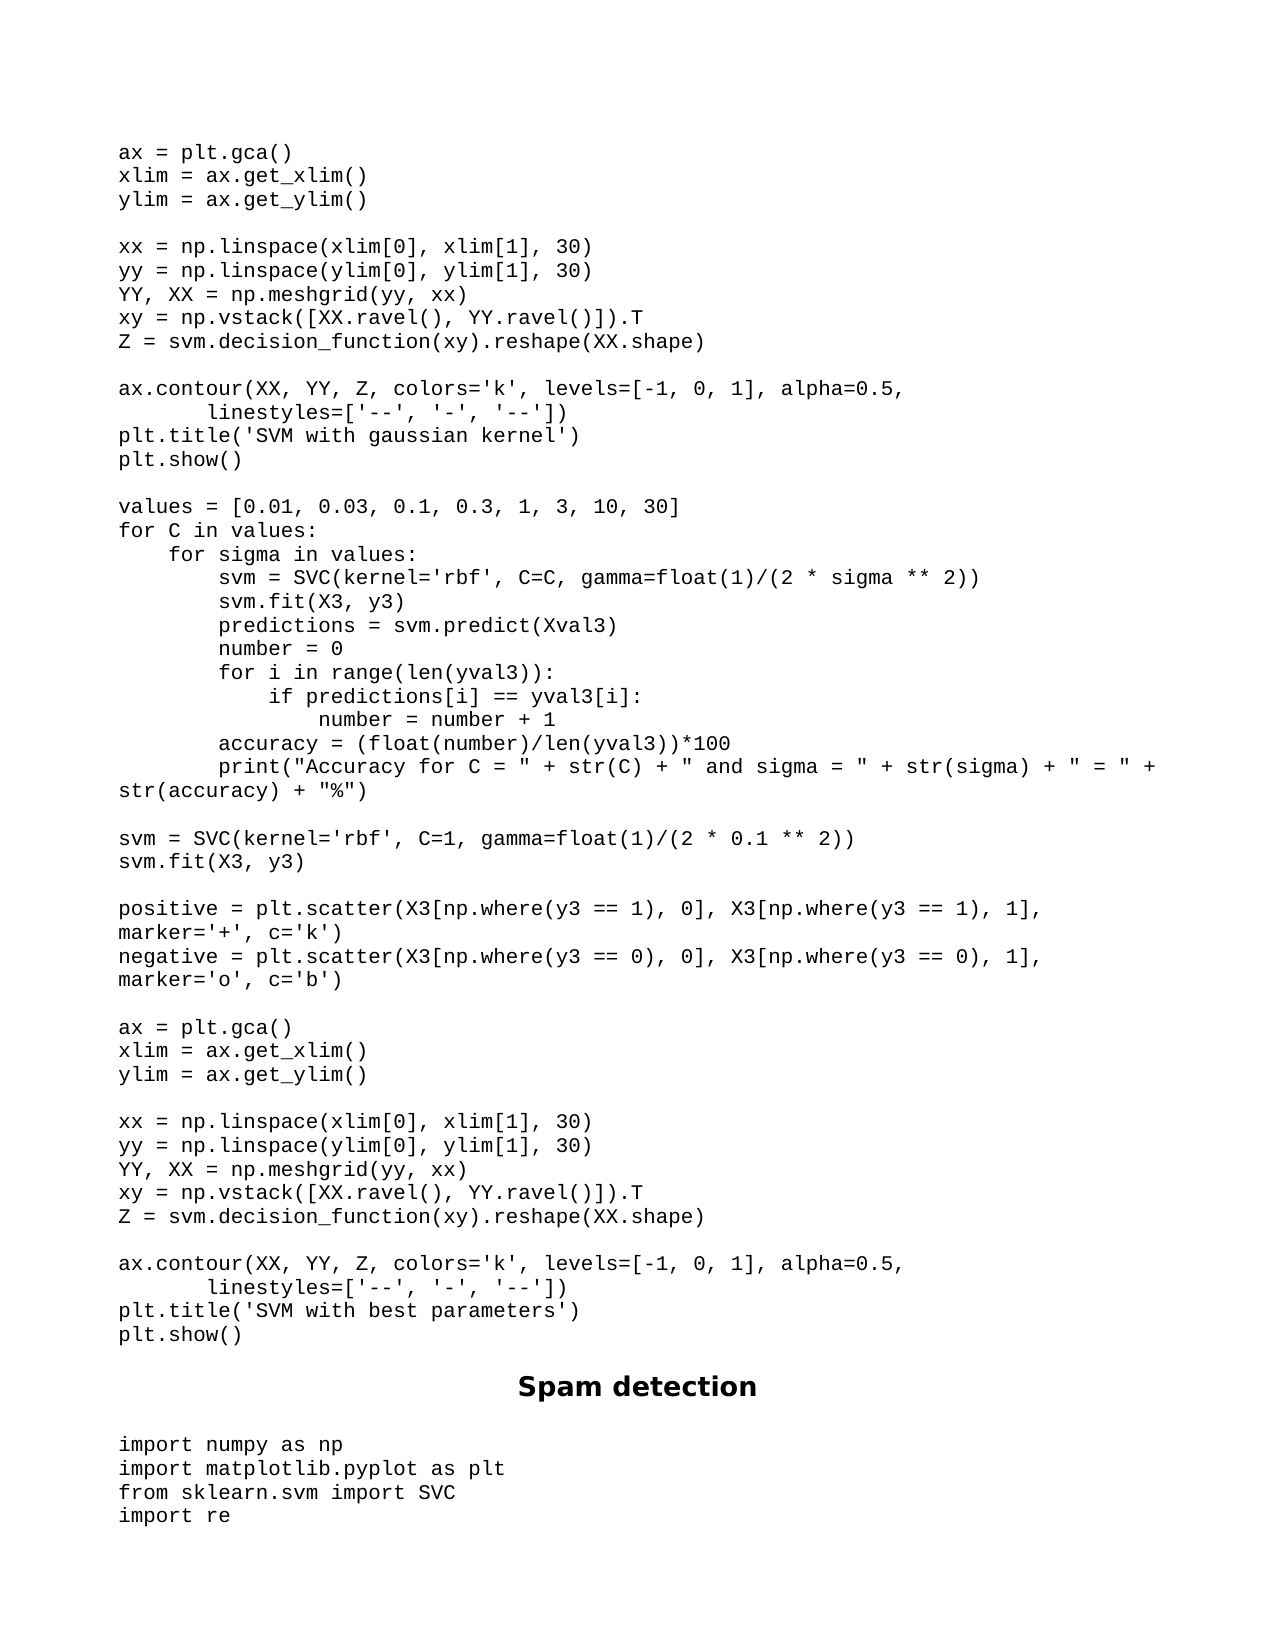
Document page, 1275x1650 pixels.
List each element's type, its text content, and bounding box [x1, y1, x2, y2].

text plt.show() [118, 1324, 1157, 1348]
text svm = SVC(kernel='rbf', C=C, gamma=float(1)/(2 * sigma ** 2)) [118, 567, 1157, 591]
text linestyles=['--', '-', '--']) [118, 1277, 1157, 1300]
text Z = svm.decision_function(xy).reshape(XX.shape) [118, 1206, 1157, 1229]
text for C in values: [118, 520, 1157, 544]
text svm = SVC(kernel='rbf', C=1, gamma=float(1)/(2 * 0.1 ** 2)) [118, 827, 1157, 851]
text Z = svm.decision_function(xy).reshape(XX.shape) [118, 331, 1157, 354]
text xy = np.vstack([XX.ravel(), YY.ravel()]).T [118, 307, 1157, 331]
text plt.title('SVM with gaussian kernel') [118, 426, 1157, 449]
text number = 0 [118, 638, 1157, 662]
text yy = np.linspace(ylim[0], ylim[1], 30) [118, 260, 1157, 284]
text xlim = ax.get_xlim() [118, 1040, 1157, 1064]
text ylim = ax.get_ylim() [118, 189, 1157, 213]
text ax.contour(XX, YY, Z, colors='k', levels=[-1, 0, 1], alpha=0.5, [118, 378, 1157, 402]
text if predictions[i] == yval3[i]: [118, 686, 1157, 709]
text ax = plt.gca() [118, 142, 1157, 165]
text values = [0.01, 0.03, 0.1, 0.3, 1, 3, 10, 30] [118, 496, 1157, 520]
text from sklearn.svm import SVC [118, 1482, 1157, 1505]
text import matplotlib.pyplot as plt [118, 1458, 1157, 1482]
text ylim = ax.get_ylim() [118, 1064, 1157, 1088]
text import re [118, 1505, 1157, 1529]
text negative = plt.scatter(X3[np.where(y3 == 0), 0], X3[np.where(y3 == 0), 1], marker='o', c='b') [118, 946, 1157, 993]
text xlim = ax.get_xlim() [118, 165, 1157, 189]
text for sigma in values: [118, 544, 1157, 567]
text svm.fit(X3, y3) [118, 591, 1157, 615]
text yy = np.linspace(ylim[0], ylim[1], 30) [118, 1135, 1157, 1158]
text YY, XX = np.meshgrid(yy, xx) [118, 1158, 1157, 1182]
text plt.title('SVM with best parameters') [118, 1300, 1157, 1324]
text ax.contour(XX, YY, Z, colors='k', levels=[-1, 0, 1], alpha=0.5, [118, 1253, 1157, 1277]
text plt.show() [118, 449, 1157, 473]
text for i in range(len(yval3)): [118, 662, 1157, 686]
text accuracy = (float(number)/len(yval3))*100 [118, 733, 1157, 757]
text linestyles=['--', '-', '--']) [118, 402, 1157, 426]
text predictions = svm.predict(Xval3) [118, 615, 1157, 638]
text Spam detection [118, 1371, 1157, 1403]
text xx = np.linspace(xlim[0], xlim[1], 30) [118, 1111, 1157, 1135]
text svm.fit(X3, y3) [118, 851, 1157, 875]
text number = number + 1 [118, 709, 1157, 733]
text xx = np.linspace(xlim[0], xlim[1], 30) [118, 236, 1157, 260]
text ax = plt.gca() [118, 1017, 1157, 1040]
text print("Accuracy for C = " + str(C) + " and sigma = " + str(sigma) + " = " + str(accuracy) + "%") [118, 757, 1157, 804]
text YY, XX = np.meshgrid(yy, xx) [118, 284, 1157, 307]
text import numpy as np [118, 1434, 1157, 1458]
text positive = plt.scatter(X3[np.where(y3 == 1), 0], X3[np.where(y3 == 1), 1], marker='+', c='k') [118, 898, 1157, 946]
text xy = np.vstack([XX.ravel(), YY.ravel()]).T [118, 1182, 1157, 1206]
